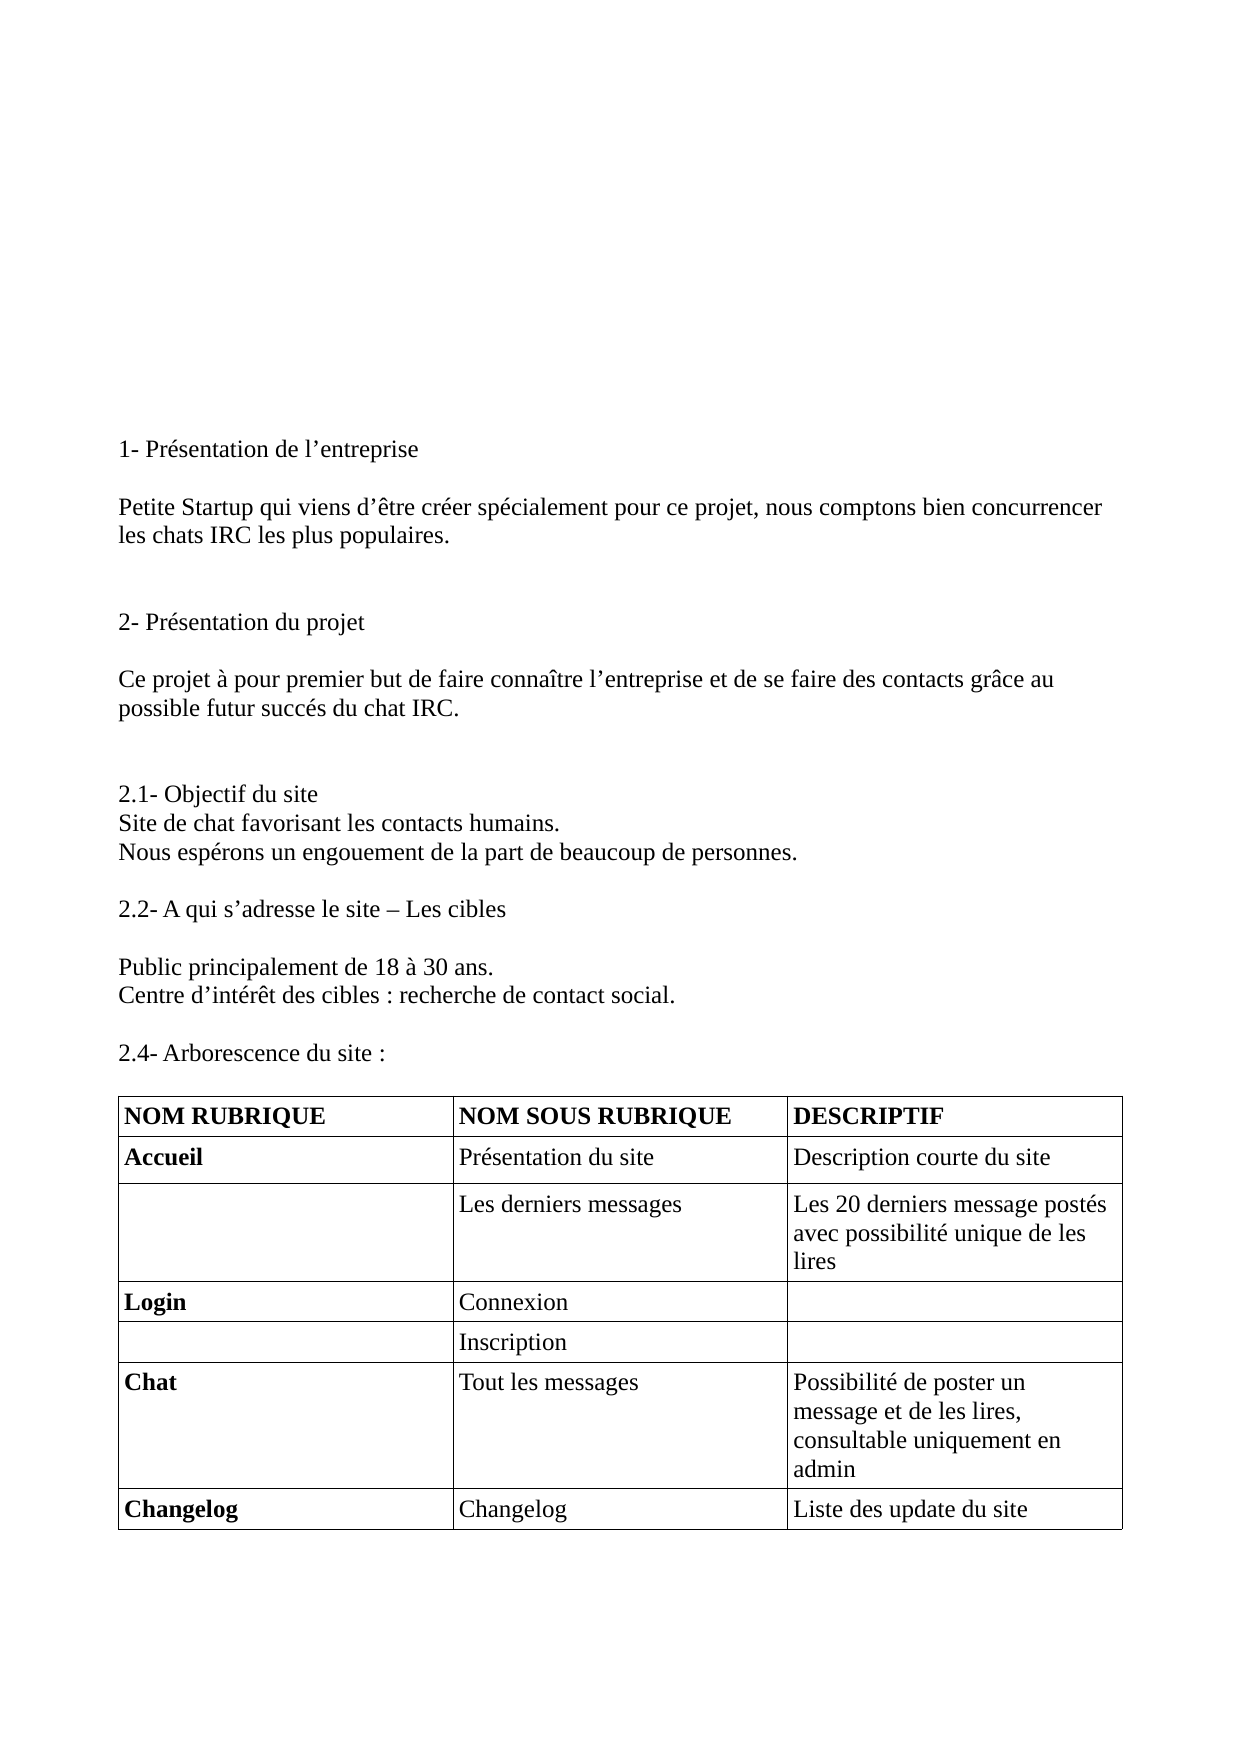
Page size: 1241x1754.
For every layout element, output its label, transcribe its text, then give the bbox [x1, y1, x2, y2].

table_cell Présentation du site [454, 1137, 787, 1183]
text Public principalement de 18 à 30 ans. [118, 952, 1122, 981]
table_cell [119, 1184, 453, 1281]
table_cell Description courte du site [788, 1137, 1122, 1183]
table_cell Changelog [119, 1489, 453, 1528]
text Nous espérons un engouement de la part de beaucoup de personnes. [118, 837, 1122, 866]
table_header NOM SOUS RUBRIQUE [454, 1097, 787, 1136]
table_cell Possibilité de poster un message et de les lires, consultable uniquement en admin [788, 1363, 1122, 1488]
table_header NOM RUBRIQUE [119, 1097, 453, 1136]
table_cell Inscription [454, 1322, 787, 1362]
table_cell [788, 1322, 1122, 1362]
table_cell Changelog [454, 1489, 787, 1528]
table_cell Liste des update du site [788, 1489, 1122, 1528]
table_cell [119, 1322, 453, 1362]
table_cell Les 20 derniers message postés avec possibilité unique de les lires [788, 1184, 1122, 1281]
text 2.2- A qui s’adresse le site – Les cibles [118, 894, 1122, 923]
table_cell Login [119, 1282, 453, 1321]
text Ce projet à pour premier but de faire connaître l’entreprise et de se faire des contacts grâce au possible futur succés du chat IRC. [118, 664, 1122, 722]
text 1- Présentation de l’entreprise [118, 434, 1122, 463]
table_cell Tout les messages [454, 1363, 787, 1488]
table_cell Accueil [119, 1137, 453, 1183]
text Site de chat favorisant les contacts humains. [118, 808, 1122, 837]
text 2.4- Arborescence du site : [118, 1038, 1122, 1067]
table_cell Connexion [454, 1282, 787, 1321]
text Petite Startup qui viens d’être créer spécialement pour ce projet, nous comptons bien concurrencer les chats IRC les plus populaires. [118, 492, 1122, 549]
table_header DESCRIPTIF [788, 1097, 1122, 1136]
table_cell Chat [119, 1363, 453, 1488]
text 2.1- Objectif du site [118, 779, 1122, 808]
table_cell Les derniers messages [454, 1184, 787, 1281]
text Centre d’intérêt des cibles : recherche de contact social. [118, 981, 1122, 1009]
text 2- Présentation du projet [118, 607, 1122, 636]
table_cell [788, 1282, 1122, 1321]
